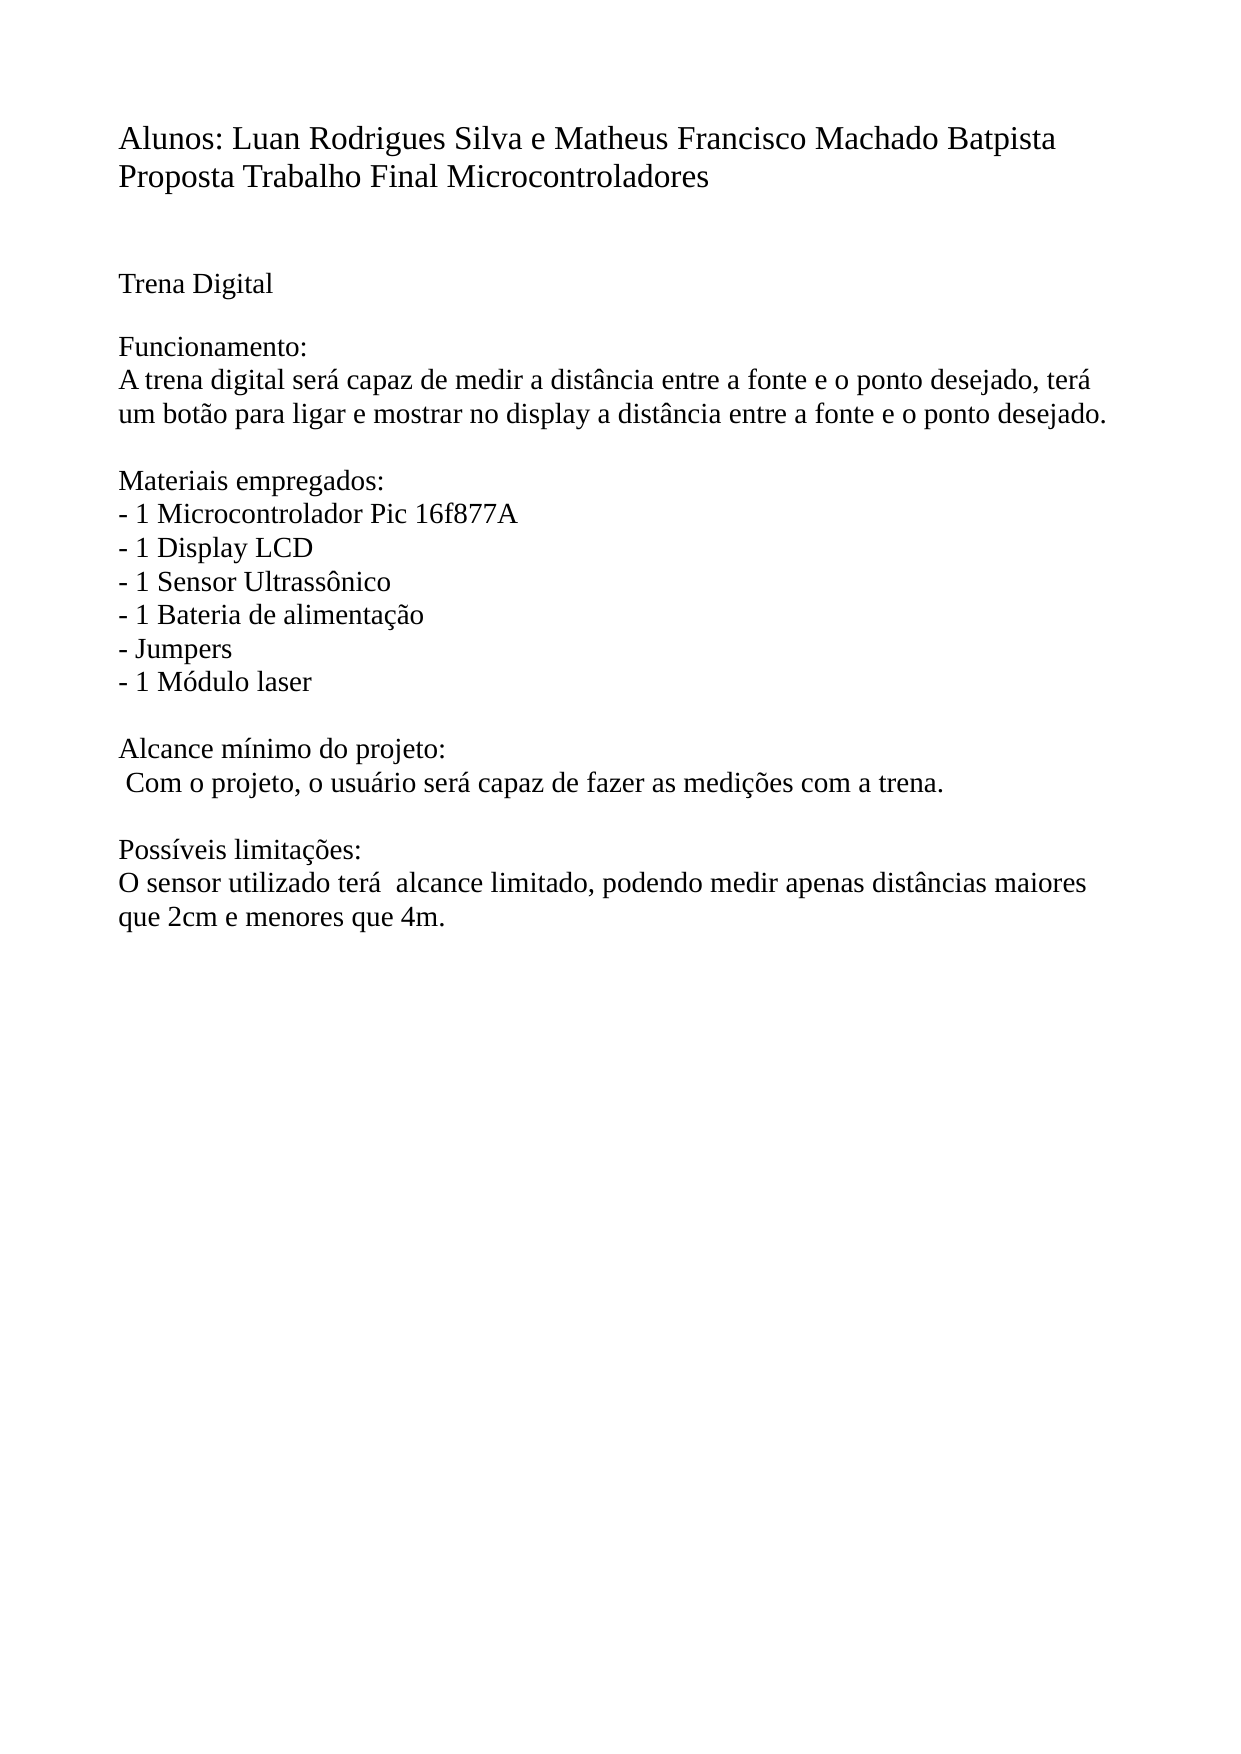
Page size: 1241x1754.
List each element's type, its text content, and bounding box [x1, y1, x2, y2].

text - Jumpers [118, 631, 1122, 664]
text - 1 Módulo laser [118, 664, 1122, 698]
text - 1 Bateria de alimentação [118, 597, 1122, 631]
text Alcance mínimo do projeto: [118, 731, 1122, 765]
text Proposta Trabalho Final Microcontroladores [118, 156, 1122, 195]
text Alunos: Luan Rodrigues Silva e Matheus Francisco Machado Batpista [118, 118, 1122, 156]
text Possíveis limitações: [118, 832, 1122, 866]
text - 1 Microcontrolador Pic 16f877A [118, 497, 1122, 530]
text Com o projeto, o usuário será capaz de fazer as medições com a trena. [118, 765, 1122, 798]
text - 1 Sensor Ultrassônico [118, 564, 1122, 597]
text - 1 Display LCD [118, 530, 1122, 564]
text O sensor utilizado terá alcance limitado, podendo medir apenas distâncias maiores que 2cm e menores que 4m. [118, 866, 1122, 933]
text Funcionamento: [118, 329, 1122, 362]
text Trena Digital [118, 267, 1122, 300]
text A trena digital será capaz de medir a distância entre a fonte e o ponto desejado, terá um botão para ligar e mostrar no display a distância entre a fonte e o ponto desejado. [118, 362, 1122, 429]
text Materiais empregados: [118, 463, 1122, 497]
